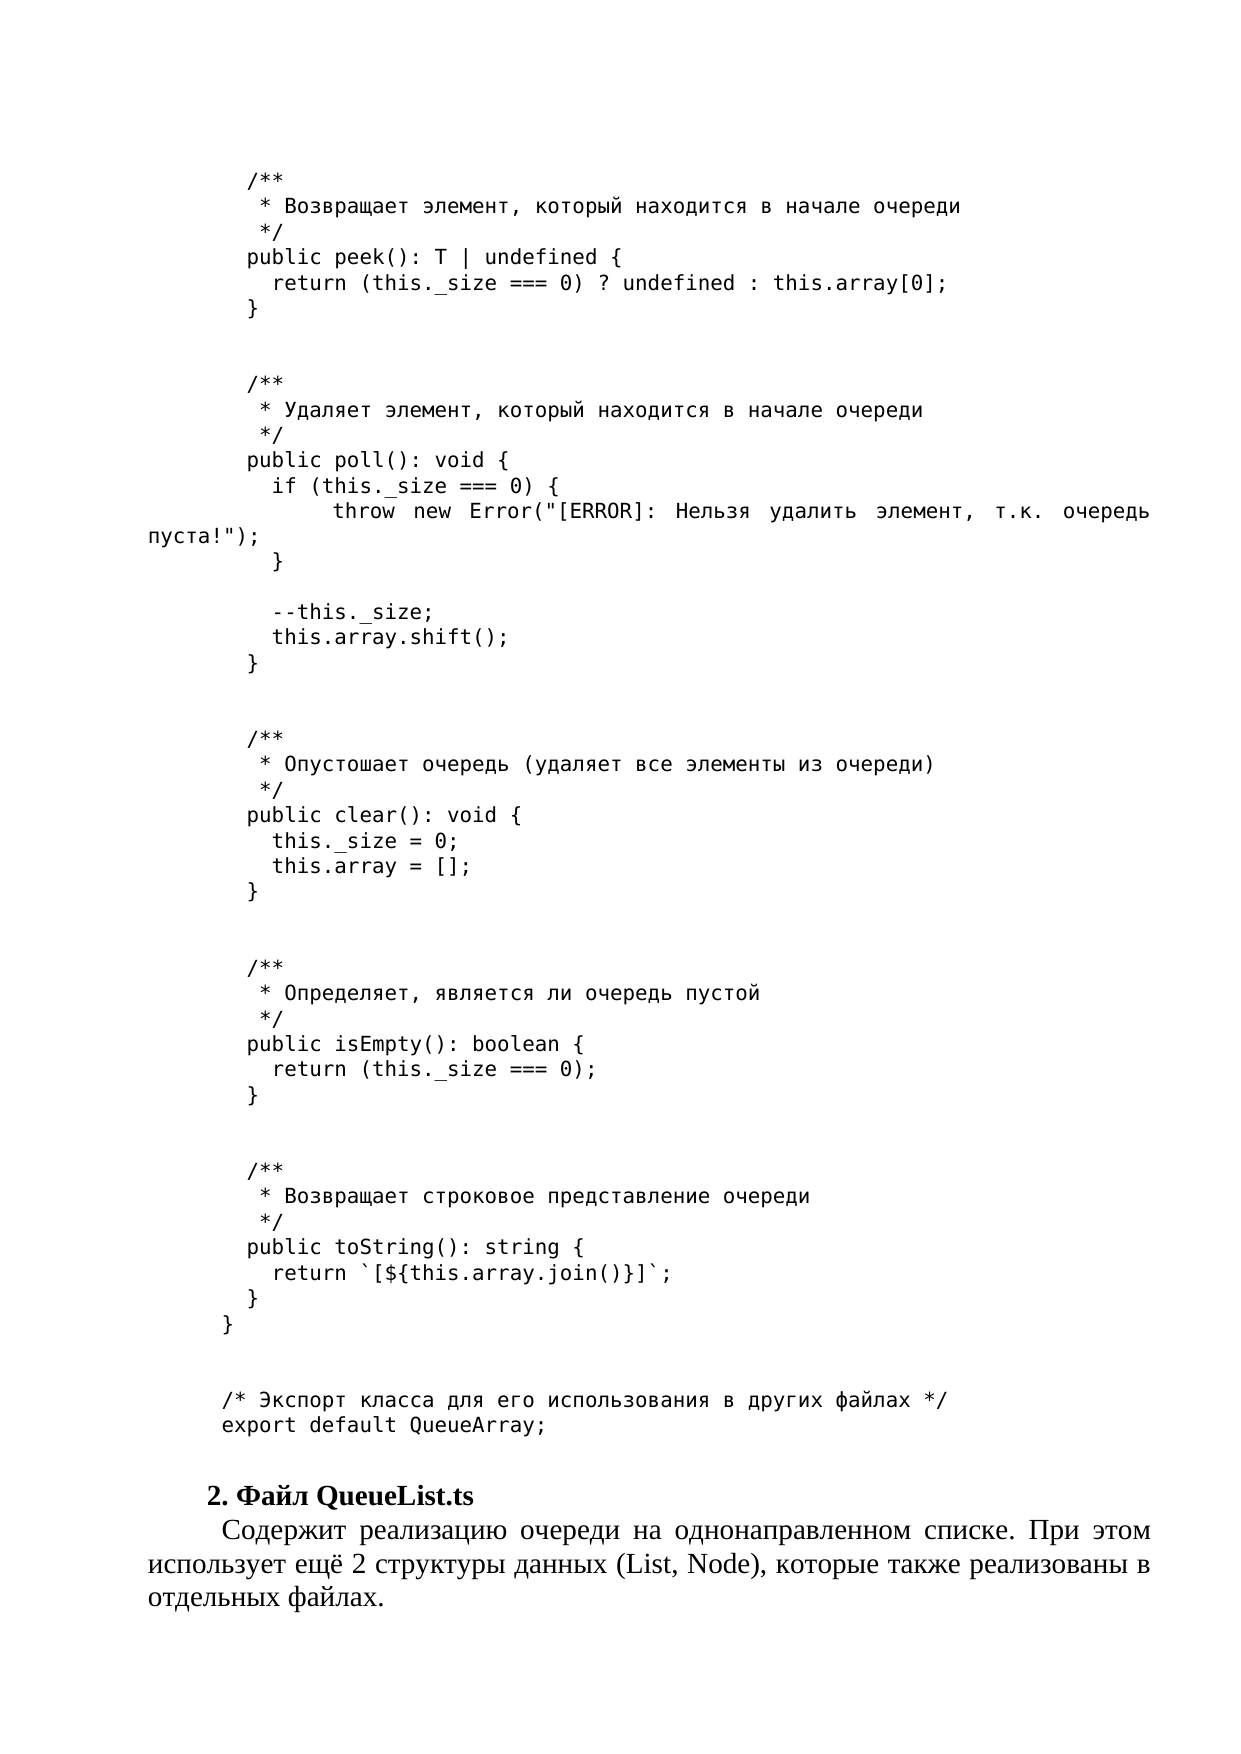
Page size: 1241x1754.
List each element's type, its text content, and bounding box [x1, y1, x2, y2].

text * Опустошает очередь (удаляет все элементы из очереди) [148, 752, 1152, 777]
text } [148, 1312, 1152, 1336]
text throw new Error("[ERROR]: Нельзя удалить элемент, т.к. очередь пуста!"); [148, 499, 1152, 548]
text */ [148, 1210, 1152, 1234]
text return (this._size === 0) ? undefined : this.array[0]; [148, 271, 1152, 295]
text public isEmpty(): boolean { [148, 1032, 1152, 1056]
text */ [148, 778, 1152, 802]
text return `[${this.array.join()}]`; [148, 1261, 1152, 1285]
text } [148, 549, 1152, 573]
text /** [148, 372, 1152, 397]
text public toString(): string { [148, 1235, 1152, 1259]
text * Определяет, является ли очередь пустой [148, 981, 1152, 1005]
text */ [148, 423, 1152, 447]
text * Возвращает элемент, который находится в начале очереди [148, 194, 1152, 219]
text */ [148, 1007, 1152, 1031]
subtitle 2. Файл QueueList.ts [148, 1478, 1152, 1512]
text } [148, 1083, 1152, 1107]
text public poll(): void { [148, 448, 1152, 473]
text } [148, 879, 1152, 904]
text } [148, 651, 1152, 675]
text */ [148, 220, 1152, 244]
text this._size = 0; [148, 829, 1152, 853]
text public clear(): void { [148, 803, 1152, 827]
text public peek(): T | undefined { [148, 245, 1152, 269]
text } [148, 1286, 1152, 1310]
text return (this._size === 0); [148, 1057, 1152, 1082]
text /** [148, 727, 1152, 751]
text this.array = []; [148, 854, 1152, 878]
text /* Экспорт класса для его использования в других файлах */ [148, 1388, 1152, 1412]
text export default QueueArray; [148, 1413, 1152, 1437]
text /** [148, 1159, 1152, 1183]
text --this._size; [148, 600, 1152, 624]
text * Возвращает строковое представление очереди [148, 1184, 1152, 1209]
text * Удаляет элемент, который находится в начале очереди [148, 398, 1152, 422]
text if (this._size === 0) { [148, 474, 1152, 498]
text /** [148, 169, 1152, 193]
text this.array.shift(); [148, 625, 1152, 649]
text /** [148, 956, 1152, 980]
text } [148, 296, 1152, 320]
text Содержит реализацию очереди на однонаправленном списке. При этом использует ещё 2 структуры данных (List, Node), которые также реализованы в отдельных файлах. [148, 1512, 1152, 1613]
